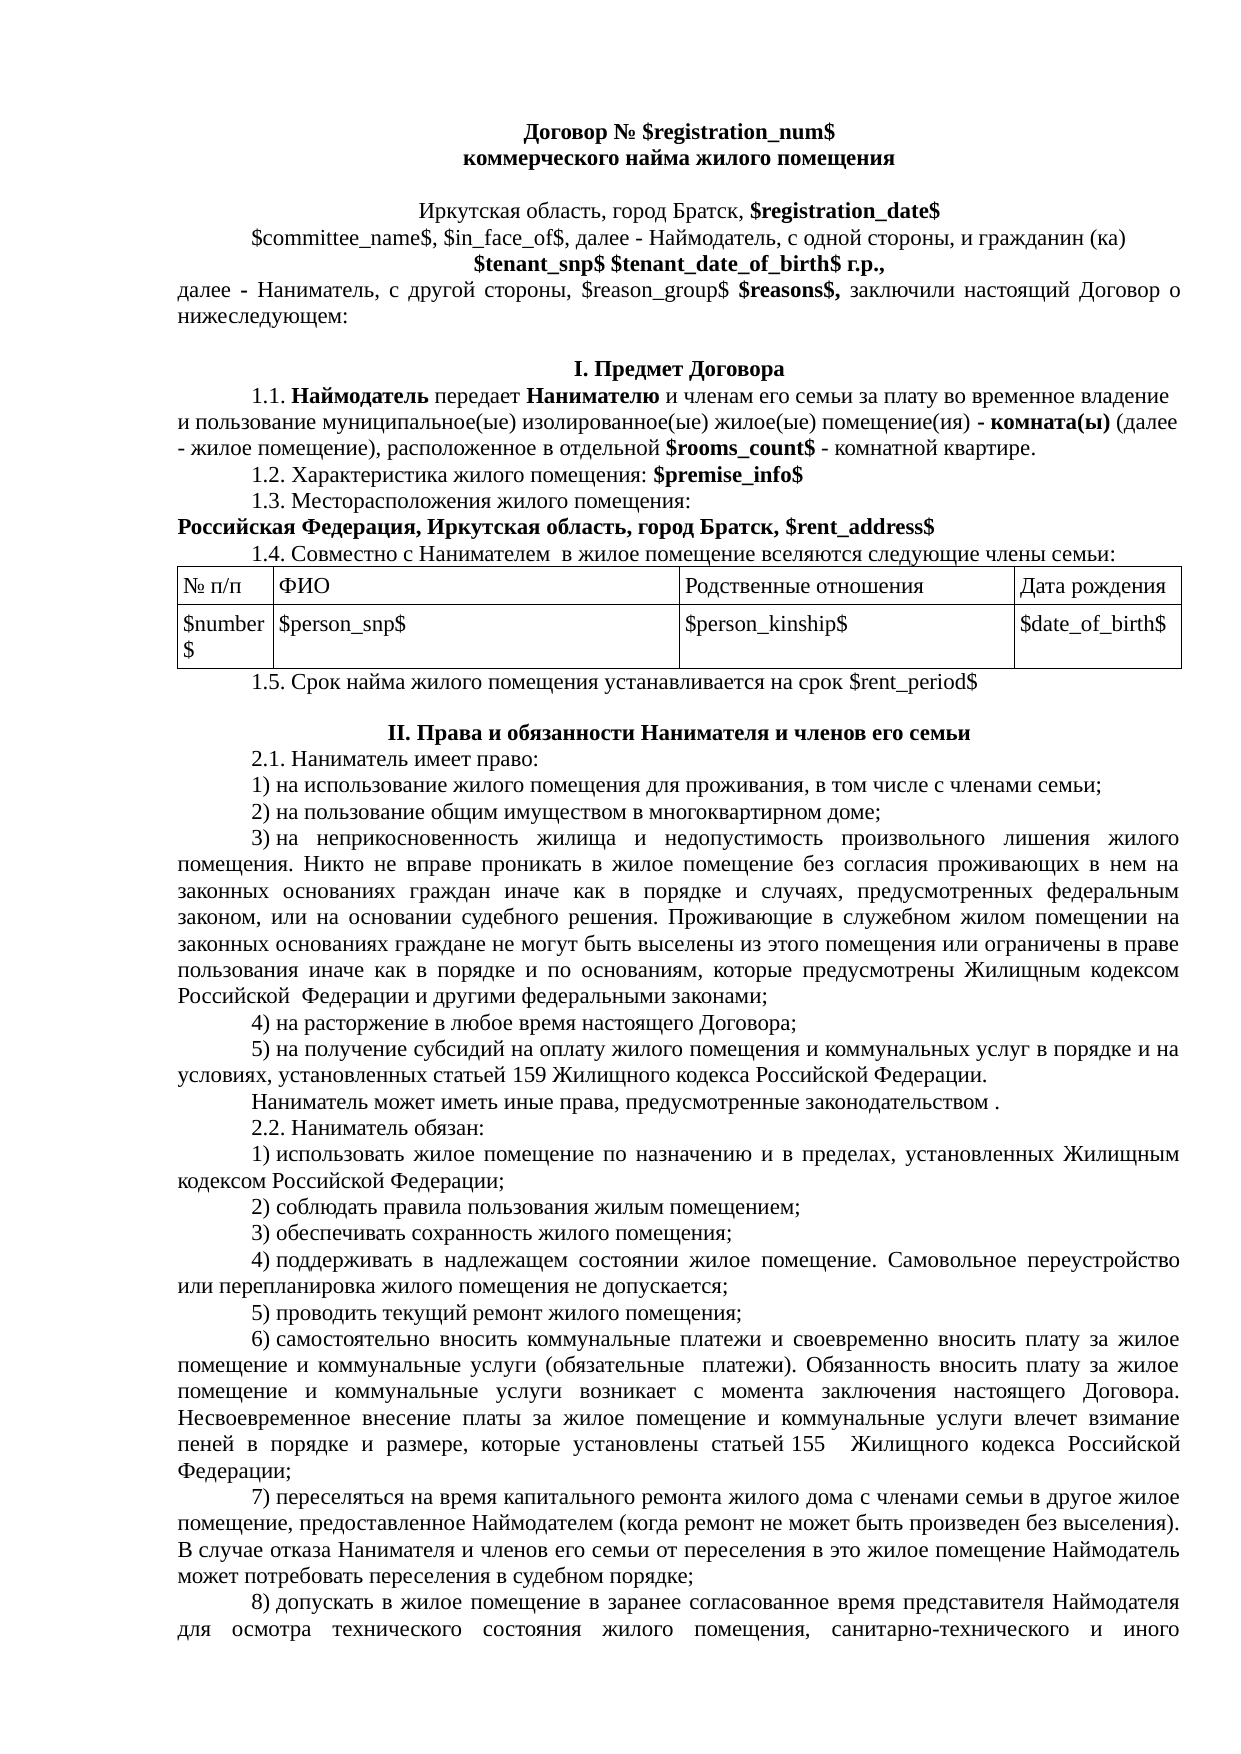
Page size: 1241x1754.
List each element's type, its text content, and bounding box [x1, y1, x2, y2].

list Характеристика жилого помещения: $premise_info$ [177, 461, 1181, 487]
table_header ФИО [274, 567, 679, 604]
text 3) на неприкосновенность жилища и недопустимость произвольного лишения жилого помещения. Никто не вправе проникать в жилое помещение без согласия проживающих в нем на законных основаниях граждан иначе как в порядке и случаях, предусмотренных федеральным законом, или на основании судебного решения. Проживающие в служебном жилом помещении на законных основаниях граждане не могут быть выселены из этого помещения или ограничены в праве пользования иначе как в порядке и по основаниям, которые предусмотрены Жилищным кодексом Российской Федерации и другими федеральными законами; [177, 824, 1181, 1009]
text $tenant_snp$ $tenant_date_of_birth$ г.р., [177, 250, 1181, 276]
text $committee_name$, $in_face_of$, далее - Наймодатель, с одной стороны, и гражданин (ка) [177, 223, 1181, 250]
text 2.2. Наниматель обязан: [177, 1114, 1181, 1140]
text 1.5. Срок найма жилого помещения устанавливается на срок $rent_period$ [177, 669, 1181, 719]
text 8) допускать в жилое помещение в заранее согласованное время представителя Наймодателя для осмотра технического состояния жилого помещения, санитарно-технического и иного [177, 1588, 1181, 1641]
text 1.4. Совместно с Нанимателем в жилое помещение вселяются следующие члены семьи: [177, 540, 1181, 566]
text 4) поддерживать в надлежащем состоянии жилое помещение. Самовольное переустройство или перепланировка жилого помещения не допускается; [177, 1246, 1181, 1298]
text 5) на получение субсидий на оплату жилого помещения и коммунальных услуг в порядке и на условиях, установленных статьей 159 Жилищного кодекса Российской Федерации. [177, 1035, 1181, 1088]
text I. Предмет Договора [177, 355, 1181, 382]
text 1) использовать жилое помещение по назначению и в пределах, установленных Жилищным кодексом Российской Федерации; [177, 1140, 1181, 1193]
text далее - Наниматель, с другой стороны, $reason_group$ $reasons$, заключили настоящий Договор о нижеследующем: [177, 276, 1181, 329]
table_header Дата рождения [1015, 567, 1181, 604]
text II. Права и обязанности Нанимателя и членов его семьи [177, 719, 1181, 745]
table_cell $person_snp$ [274, 605, 679, 668]
text 6) самостоятельно вносить коммунальные платежи и своевременно вносить плату за жилое помещение и коммунальные услуги (обязательные платежи). Обязанность вносить плату за жилое помещение и коммунальные услуги возникает с момента заключения настоящего Договора. Несвоевременное внесение платы за жилое помещение и коммунальные услуги влечет взимание пеней в порядке и размере, которые установлены статьей 155 Жилищного кодекса Российской Федерации; [177, 1325, 1181, 1483]
text 1.1. Наймодатель передает Нанимателю и членам его семьи за плату во временное владение и пользование муниципальное(ые) изолированное(ые) жилое(ые) помещение(ия) - комната(ы) (далее - жилое помещение), расположенное в отдельной $rooms_count$ - комнатной квартире. [177, 382, 1181, 461]
text 1) на использование жилого помещения для проживания, в том числе с членами семьи; [177, 771, 1181, 798]
table_cell $number$ [178, 605, 273, 668]
text 3) обеспечивать сохранность жилого помещения; [177, 1219, 1181, 1246]
table_cell $person_kinship$ [680, 605, 1014, 668]
text 5) проводить текущий ремонт жилого помещения; [177, 1298, 1181, 1325]
text Иркутская область, город Братск, $registration_date$ [177, 197, 1181, 223]
text 2.1. Наниматель имеет право: [177, 745, 1181, 771]
text Наниматель может иметь иные права, предусмотренные законодательством . [177, 1088, 1181, 1114]
table_header № п/п [178, 567, 273, 604]
list Российская Федерация, Иркутская область, город Братск, $rent_address$ [177, 513, 1181, 540]
text Договор № $registration_num$ [177, 118, 1181, 144]
text 2) на пользование общим имуществом в многоквартирном доме; [177, 798, 1181, 824]
text коммерческого найма жилого помещения [177, 144, 1181, 171]
table_cell $date_of_birth$ [1015, 605, 1181, 668]
text 4) на расторжение в любое время настоящего Договора; [177, 1009, 1181, 1035]
list 1.3. Месторасположения жилого помещения: [177, 487, 1181, 513]
text 7) переселяться на время капитального ремонта жилого дома с членами семьи в другое жилое помещение, предоставленное Наймодателем (когда ремонт не может быть произведен без выселения). В случае отказа Нанимателя и членов его семьи от переселения в это жилое помещение Наймодатель может потребовать переселения в судебном порядке; [177, 1483, 1181, 1588]
text 2) соблюдать правила пользования жилым помещением; [177, 1193, 1181, 1219]
table_header Родственные отношения [680, 567, 1014, 604]
